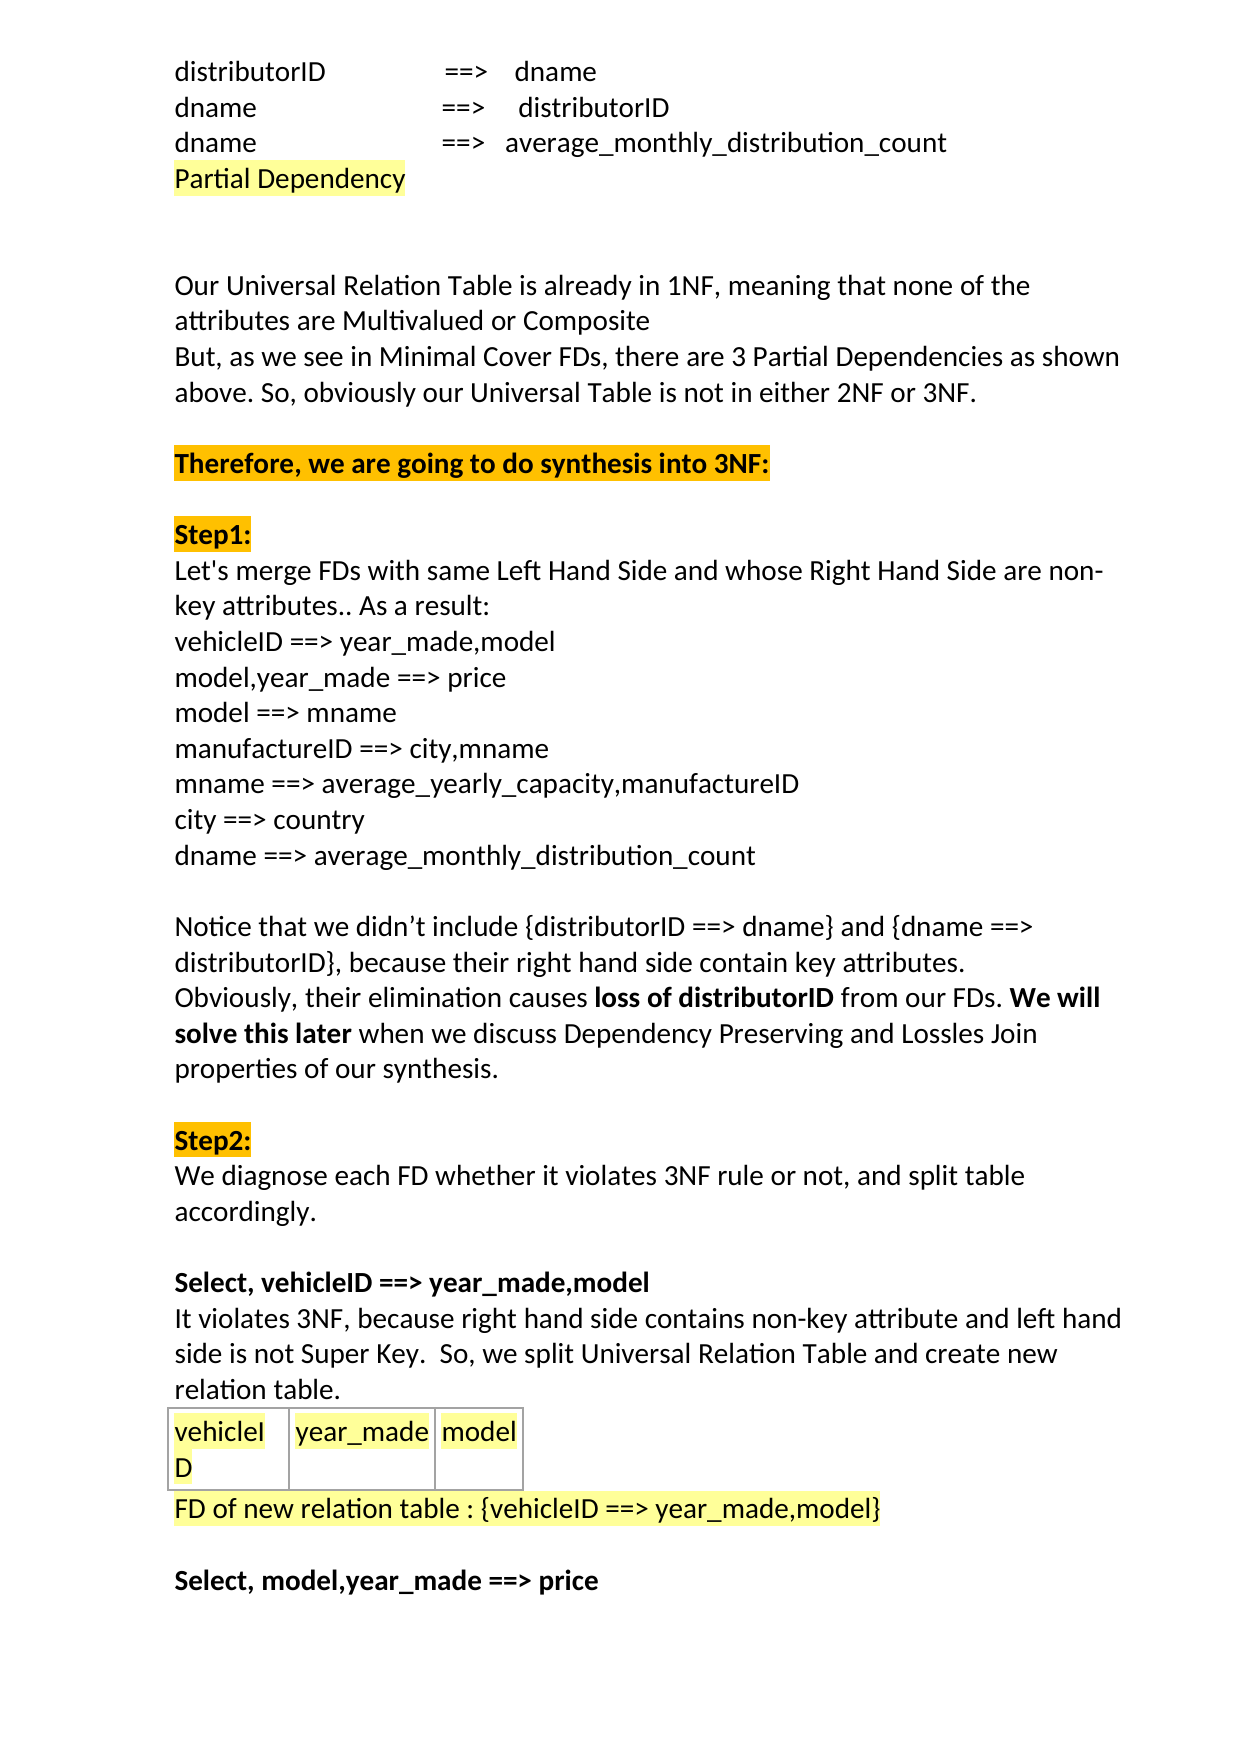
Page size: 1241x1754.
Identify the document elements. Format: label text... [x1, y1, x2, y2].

text model ==> mname [174, 694, 1122, 730]
text city ==> country [174, 801, 1122, 837]
text vehicleID ==> year_made,model [174, 623, 1122, 659]
text Therefore, we are going to do synthesis into 3NF: [174, 445, 1122, 481]
text dname ==> distributorID [174, 89, 1122, 124]
text Let's merge FDs with same Left Hand Side and whose Right Hand Side are non-key attributes.. As a result: [174, 552, 1122, 623]
table_header vehicleID [169, 1409, 288, 1488]
text dname ==> average_monthly_distribution_count Partial Dependency [174, 124, 1122, 196]
text mname ==> average_yearly_capacity,manufactureID [174, 766, 1122, 801]
text It violates 3NF, because right hand side contains non-key attribute and left hand side is not Super Key. So, we split Universal Relation Table and create new relation table. [174, 1300, 1122, 1407]
text Step2: [174, 1122, 1122, 1157]
text Notice that we didn’t include {distributorID ==> dname} and {dname ==> distributorID}, because their right hand side contain key attributes. [174, 908, 1122, 979]
table_header year_made [290, 1409, 434, 1488]
text distributorID ==> dname [174, 53, 1122, 89]
text But, as we see in Minimal Cover FDs, there are 3 Partial Dependencies as shown above. So, obviously our Universal Table is not in either 2NF or 3NF. [174, 338, 1122, 409]
text Select, model,year_made ==> price [174, 1562, 1122, 1597]
text manufactureID ==> city,mname [174, 730, 1122, 766]
text model,year_made ==> price [174, 659, 1122, 694]
text FD of new relation table : {vehicleID ==> year_made,model} [174, 1491, 1122, 1526]
text Select, vehicleID ==> year_made,model [174, 1264, 1122, 1300]
text dname ==> average_monthly_distribution_count [174, 837, 1122, 872]
text Step1: [174, 516, 1122, 552]
text We diagnose each FD whether it violates 3NF rule or not, and split table accordingly. [174, 1157, 1122, 1229]
text Obviously, their elimination causes loss of distributorID from our FDs. We will solve this later when we discuss Dependency Preserving and Lossles Join properties of our synthesis. [174, 979, 1122, 1086]
table_header model [436, 1409, 522, 1488]
text Our Universal Relation Table is already in 1NF, meaning that none of the attributes are Multivalued or Composite [174, 267, 1122, 338]
